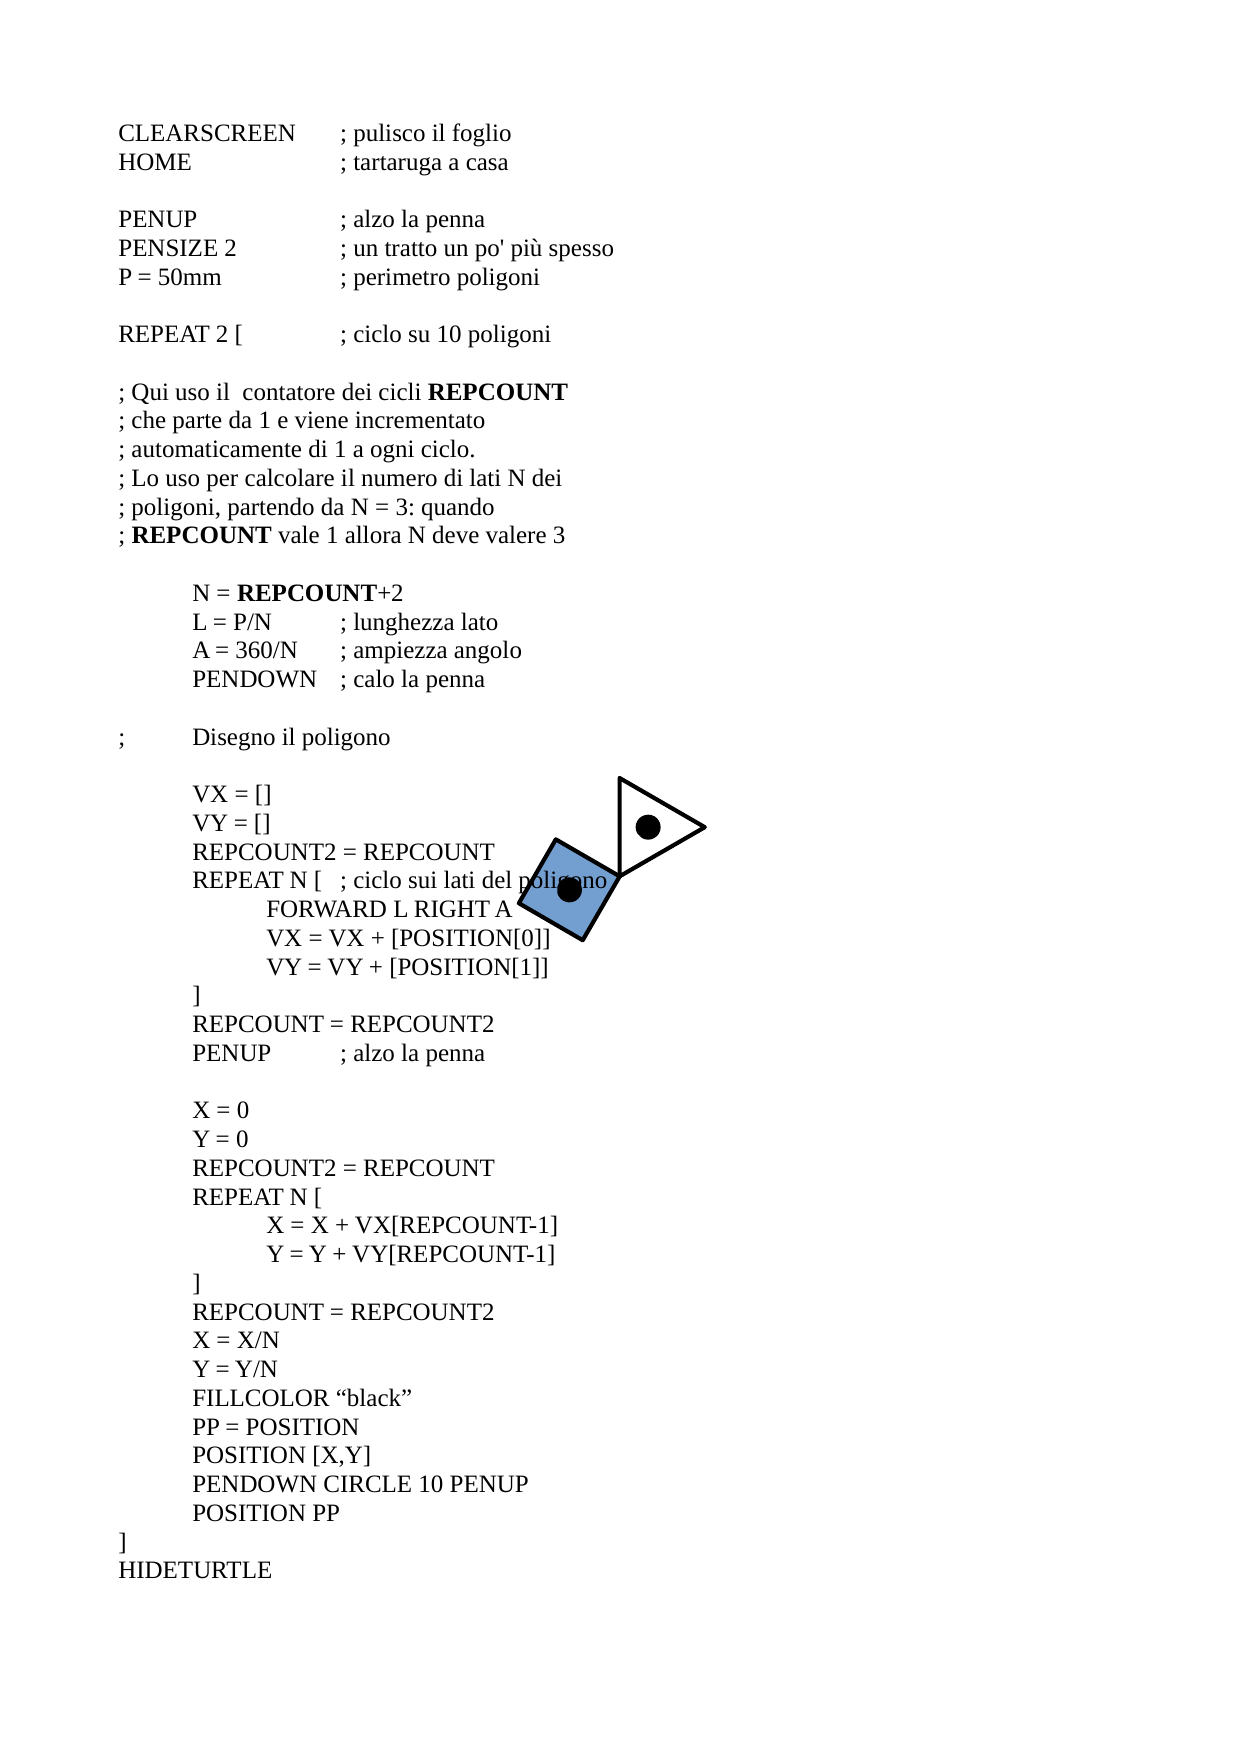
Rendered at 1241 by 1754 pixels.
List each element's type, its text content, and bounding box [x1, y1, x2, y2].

text REPEAT N [ [118, 1182, 1122, 1211]
text X = 0 [118, 1096, 1122, 1124]
text HOME ; tartaruga a casa [118, 147, 1122, 176]
text Y = Y/N [118, 1354, 1122, 1383]
text PENDOWN ; calo la penna [118, 664, 1122, 693]
text P = 50mm ; perimetro poligoni [118, 262, 1122, 291]
text PENDOWN CIRCLE 10 PENUP [118, 1469, 1122, 1498]
text ; poligoni, partendo da N = 3: quando [118, 492, 1122, 521]
text ; REPCOUNT vale 1 allora N deve valere 3 [118, 521, 1122, 549]
text REPCOUNT = REPCOUNT2 [118, 1297, 1122, 1326]
text [622, 808, 699, 837]
text [558, 837, 617, 866]
text Y = 0 [118, 1124, 1122, 1153]
text N = REPCOUNT+2 [118, 578, 1122, 607]
text X = X + VX[REPCOUNT-1] [118, 1211, 1122, 1239]
text POSITION PP [118, 1498, 1122, 1527]
text ] [118, 1268, 1122, 1297]
text ; automaticamente di 1 a ogni ciclo. [118, 434, 1122, 463]
text ; Disegno il poligono [118, 722, 1122, 751]
text PP = POSITION [118, 1412, 1122, 1441]
text POSITION [X,Y] [118, 1441, 1122, 1469]
text L = P/N ; lunghezza lato [118, 607, 1122, 636]
text [622, 783, 665, 808]
text Y = Y + VY[REPCOUNT-1] [118, 1239, 1122, 1268]
text REPEAT N [ ; ciclo sui lati del poligono [118, 866, 537, 894]
text FORWARD L RIGHT A [118, 894, 547, 923]
text PENUP ; alzo la penna [118, 1038, 1122, 1067]
text REPEAT 2 [ ; ciclo su 10 poligoni [118, 319, 1122, 348]
text REPCOUNT2 = REPCOUNT [118, 837, 554, 866]
text PENUP ; alzo la penna [118, 204, 1122, 233]
text [628, 779, 1122, 808]
text ; che parte da 1 e viene incrementato [118, 406, 1122, 434]
text HIDETURTLE [118, 1556, 1122, 1584]
text REPEAT N [ ; ciclo sui lati del poligono [613, 866, 1122, 894]
text ; Qui uso il contatore dei cicli REPCOUNT [118, 377, 1122, 406]
text VX = [] [118, 779, 617, 808]
text VY = VY + [POSITION[1]] [118, 952, 1122, 981]
text REPCOUNT = REPCOUNT2 [118, 1009, 1122, 1038]
text FILLCOLOR “black” [118, 1383, 1122, 1412]
text CLEARSCREEN ; pulisco il foglio [118, 118, 1122, 147]
text REPCOUNT2 = REPCOUNT [118, 1153, 1122, 1182]
text ] [118, 981, 1122, 1009]
text VX = VX + [POSITION[0]] [118, 923, 1122, 952]
text ] [118, 1527, 1122, 1556]
text VY = [] [118, 808, 617, 837]
text [596, 894, 1122, 923]
text X = X/N [118, 1326, 1122, 1354]
text [622, 837, 681, 866]
text PENSIZE 2 ; un tratto un po' più spesso [118, 233, 1122, 262]
text [678, 808, 1122, 837]
text [644, 837, 1122, 866]
text ; Lo uso per calcolare il numero di lati N dei [118, 463, 1122, 492]
text A = 360/N ; ampiezza angolo [118, 636, 1122, 664]
